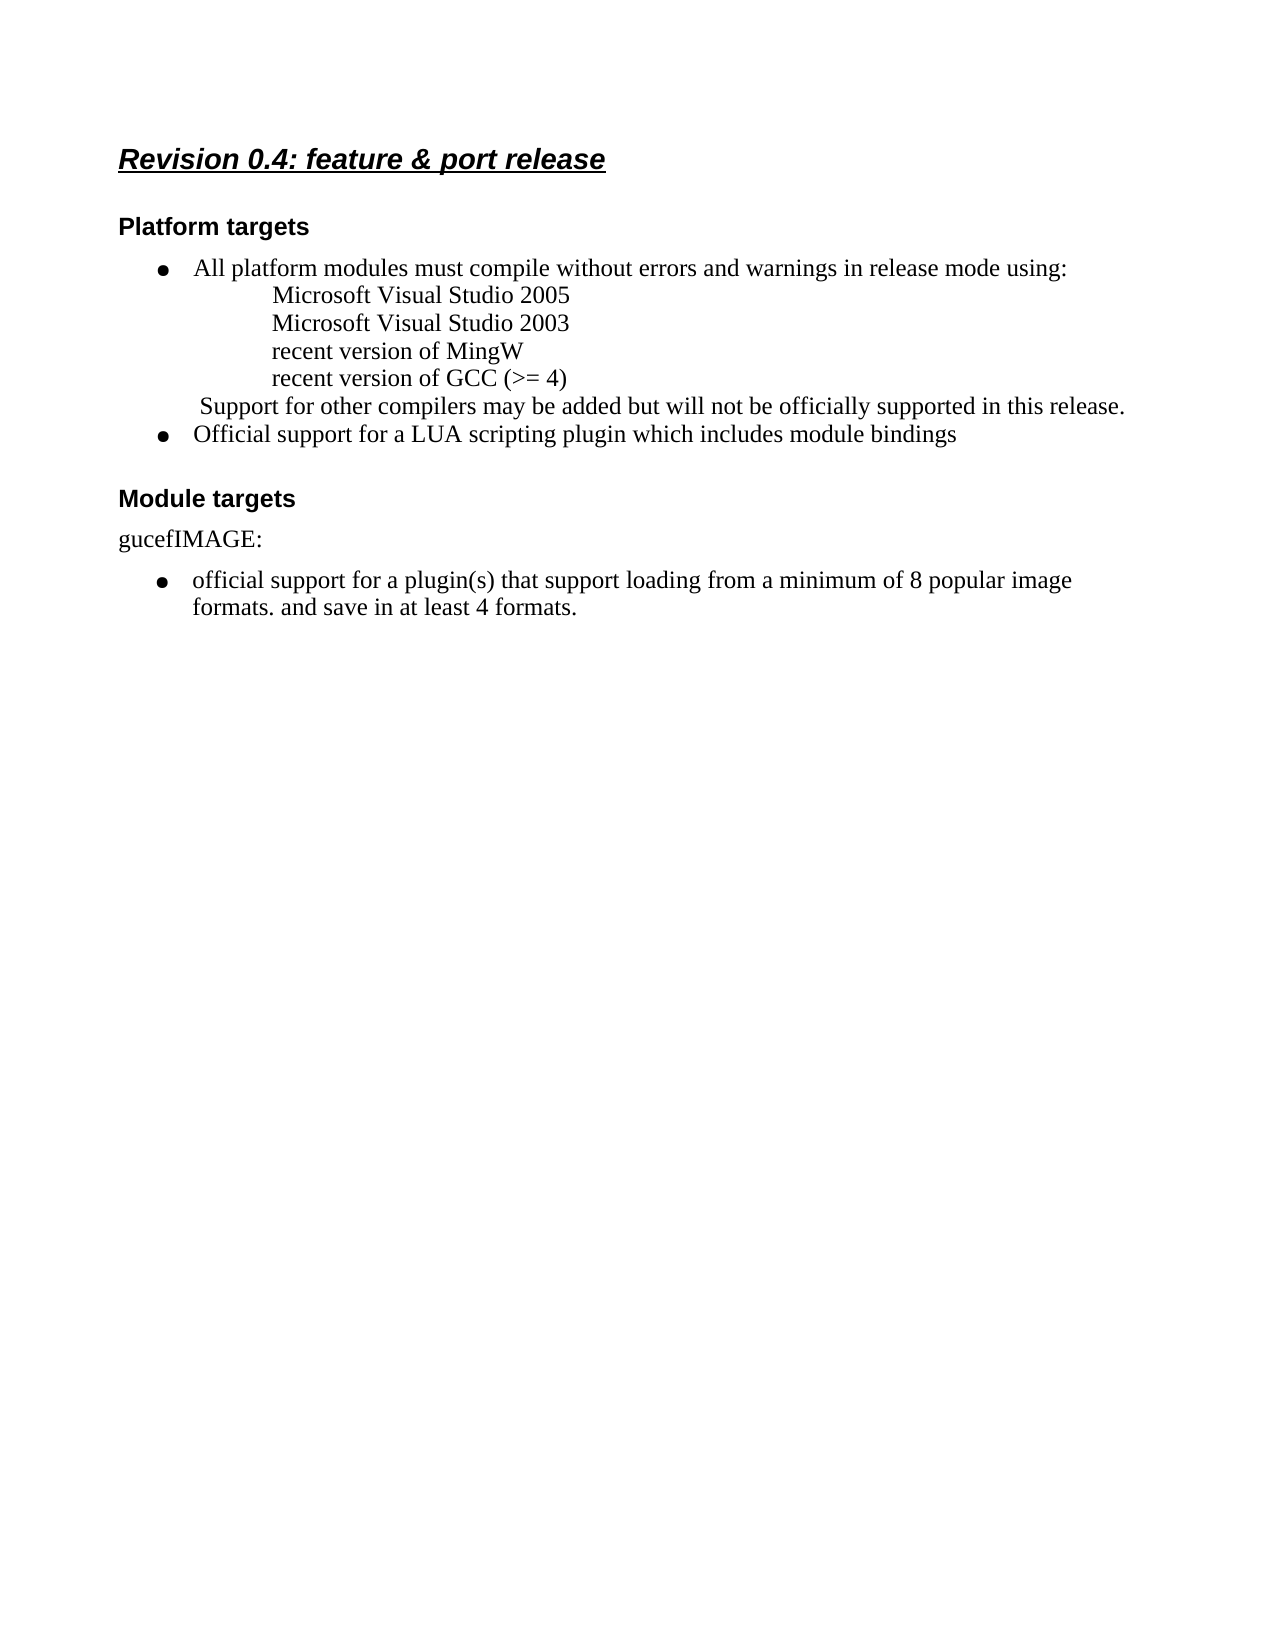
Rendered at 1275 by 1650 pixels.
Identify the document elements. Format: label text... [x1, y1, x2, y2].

list recent version of GCC (>= 4) [234, 364, 1157, 392]
text gucefIMAGE: [118, 526, 1157, 553]
subtitle Module targets [118, 485, 1157, 513]
list recent version of MingW [234, 337, 1157, 364]
list official support for a plugin(s) that support loading from a minimum of 8 popular image formats. and save in at least 4 formats. [154, 566, 1157, 621]
list Official support for a LUA scripting plugin which includes module bindings [156, 420, 1157, 448]
subtitle Revision 0.4: feature & port release [118, 143, 1157, 176]
list All platform modules must compile without errors and warnings in release mode using: [156, 254, 1157, 281]
list Support for other compilers may be added but will not be officially supported in this release. [156, 392, 1157, 420]
subtitle Platform targets [118, 213, 1157, 241]
list Microsoft Visual Studio 2005 [156, 281, 1157, 309]
list Microsoft Visual Studio 2003 [234, 309, 1157, 337]
